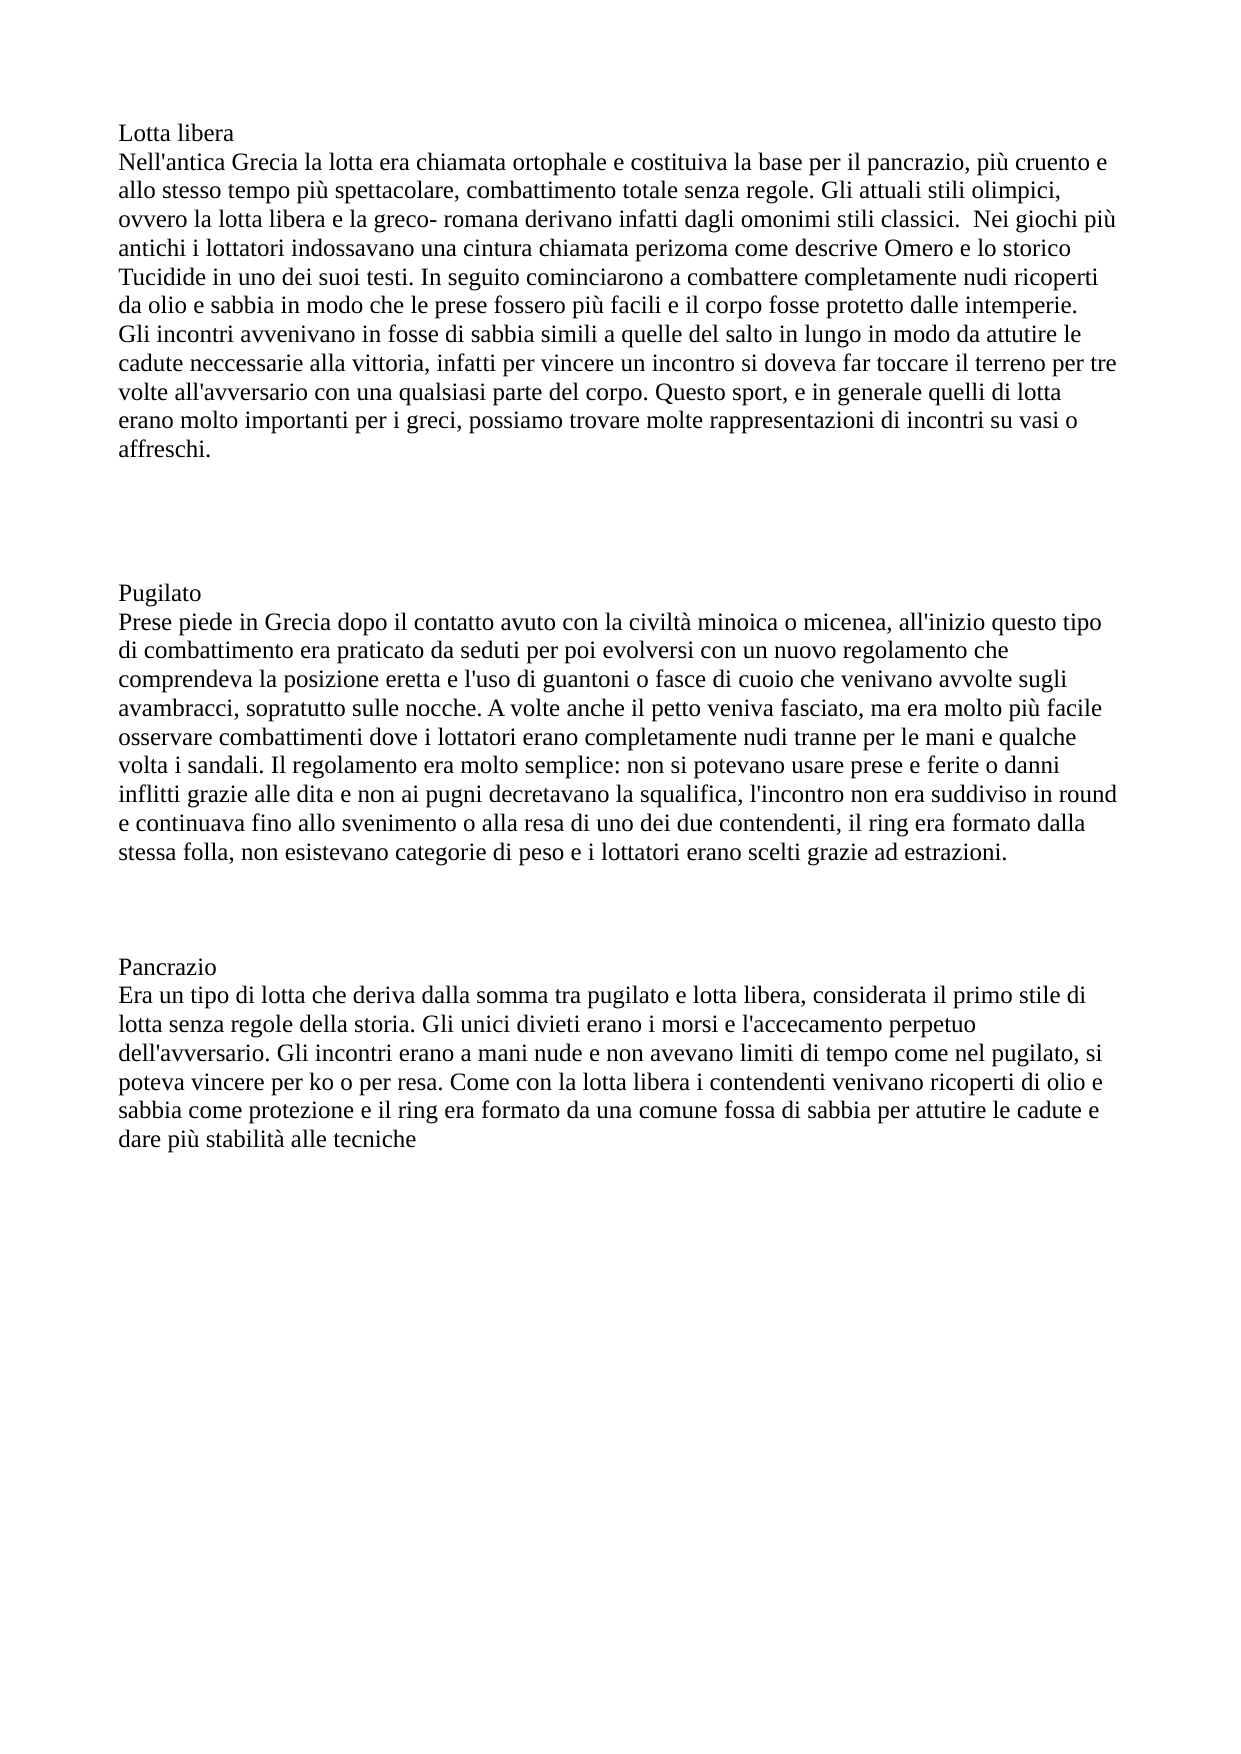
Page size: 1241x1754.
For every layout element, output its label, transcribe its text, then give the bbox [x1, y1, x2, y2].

text Pancrazio [118, 952, 1122, 981]
text Gli incontri avvenivano in fosse di sabbia simili a quelle del salto in lungo in modo da attutire le cadute neccessarie alla vittoria, infatti per vincere un incontro si doveva far toccare il terreno per tre volte all'avversario con una qualsiasi parte del corpo. Questo sport, e in generale quelli di lotta erano molto importanti per i greci, possiamo trovare molte rappresentazioni di incontri su vasi o affreschi. [118, 319, 1122, 463]
text Era un tipo di lotta che deriva dalla somma tra pugilato e lotta libera, considerata il primo stile di lotta senza regole della storia. Gli unici divieti erano i morsi e l'accecamento perpetuo dell'avversario. Gli incontri erano a mani nude e non avevano limiti di tempo come nel pugilato, si poteva vincere per ko o per resa. Come con la lotta libera i contendenti venivano ricoperti di olio e sabbia come protezione e il ring era formato da una comune fossa di sabbia per attutire le cadute e dare più stabilità alle tecniche [118, 981, 1122, 1153]
text Pugilato [118, 578, 1122, 607]
text Lotta libera [118, 118, 1122, 147]
text Nell'antica Grecia la lotta era chiamata ortophale e costituiva la base per il pancrazio, più cruento e allo stesso tempo più spettacolare, combattimento totale senza regole. Gli attuali stili olimpici, ovvero la lotta libera e la greco- romana derivano infatti dagli omonimi stili classici. Nei giochi più antichi i lottatori indossavano una cintura chiamata perizoma come descrive Omero e lo storico Tucidide in uno dei suoi testi. In seguito cominciarono a combattere completamente nudi ricoperti da olio e sabbia in modo che le prese fossero più facili e il corpo fosse protetto dalle intemperie. [118, 147, 1122, 319]
text Prese piede in Grecia dopo il contatto avuto con la civiltà minoica o micenea, all'inizio questo tipo di combattimento era praticato da seduti per poi evolversi con un nuovo regolamento che comprendeva la posizione eretta e l'uso di guantoni o fasce di cuoio che venivano avvolte sugli avambracci, sopratutto sulle nocche. A volte anche il petto veniva fasciato, ma era molto più facile osservare combattimenti dove i lottatori erano completamente nudi tranne per le mani e qualche volta i sandali. Il regolamento era molto semplice: non si potevano usare prese e ferite o danni inflitti grazie alle dita e non ai pugni decretavano la squalifica, l'incontro non era suddiviso in round e continuava fino allo svenimento o alla resa di uno dei due contendenti, il ring era formato dalla stessa folla, non esistevano categorie di peso e i lottatori erano scelti grazie ad estrazioni. [118, 607, 1122, 866]
